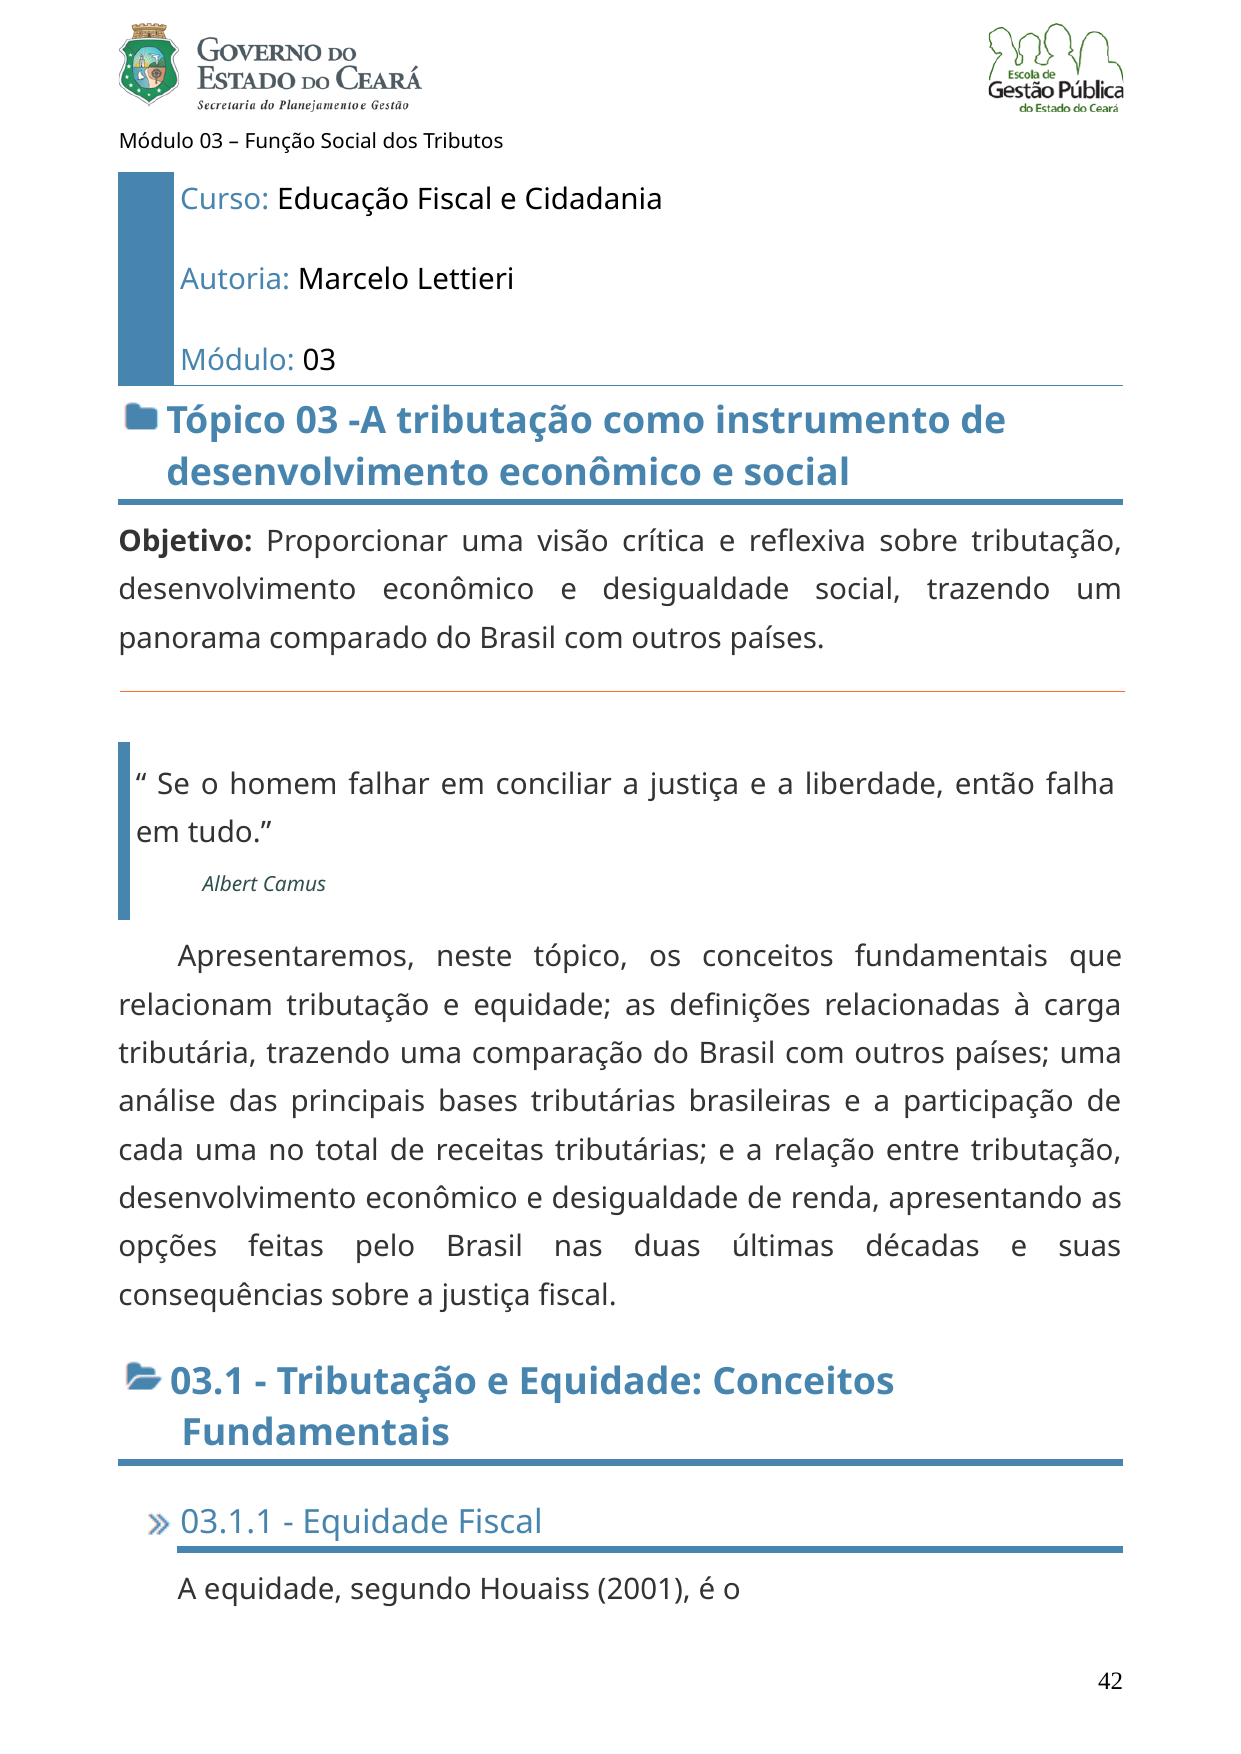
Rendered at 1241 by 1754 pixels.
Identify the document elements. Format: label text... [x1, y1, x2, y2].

table_header [118, 742, 130, 920]
subtitle 03.1 - Tributação e Equidade: Conceitos Fundamentais [118, 1351, 1123, 1459]
table_header [119, 173, 174, 385]
picture [118, 23, 1124, 112]
picture [123, 1359, 167, 1398]
text Objetivo: Proporcionar uma visão crítica e reflexiva sobre tributação, desenvolvimento econômico e desigualdade social, trazendo um panorama comparado do Brasil com outros países. [118, 520, 1123, 657]
text A equidade, segundo Houaiss (2001), é o [118, 1567, 1123, 1608]
table_header Curso: Educação Fiscal e Cidadania Autoria: Marcelo Lettieri Módulo: 03 [174, 172, 1123, 385]
picture [120, 395, 163, 436]
table_header “ Se o homem falhar em conciliar a justiça e a liberdade, então falha em tudo.” Albert Camus [130, 742, 1123, 920]
text Apresentaremos, neste tópico, os conceitos fundamentais que relacionam tributação e equidade; as definições relacionadas à carga tributária, trazendo uma comparação do Brasil com outros países; uma análise das principais bases tributárias brasileiras e a participação de cada uma no total de receitas tributárias; e a relação entre tributação, desenvolvimento econômico e desigualdade de renda, apresentando as opções feitas pelo Brasil nas duas últimas décadas e suas consequências sobre a justiça fiscal. [118, 935, 1123, 1314]
subtitle 03.1.1 - Equidade Fiscal [177, 1495, 1123, 1546]
subtitle Tópico 03 -A tributação como instrumento de desenvolvimento econômico e social [118, 391, 1123, 499]
picture [139, 1507, 177, 1543]
